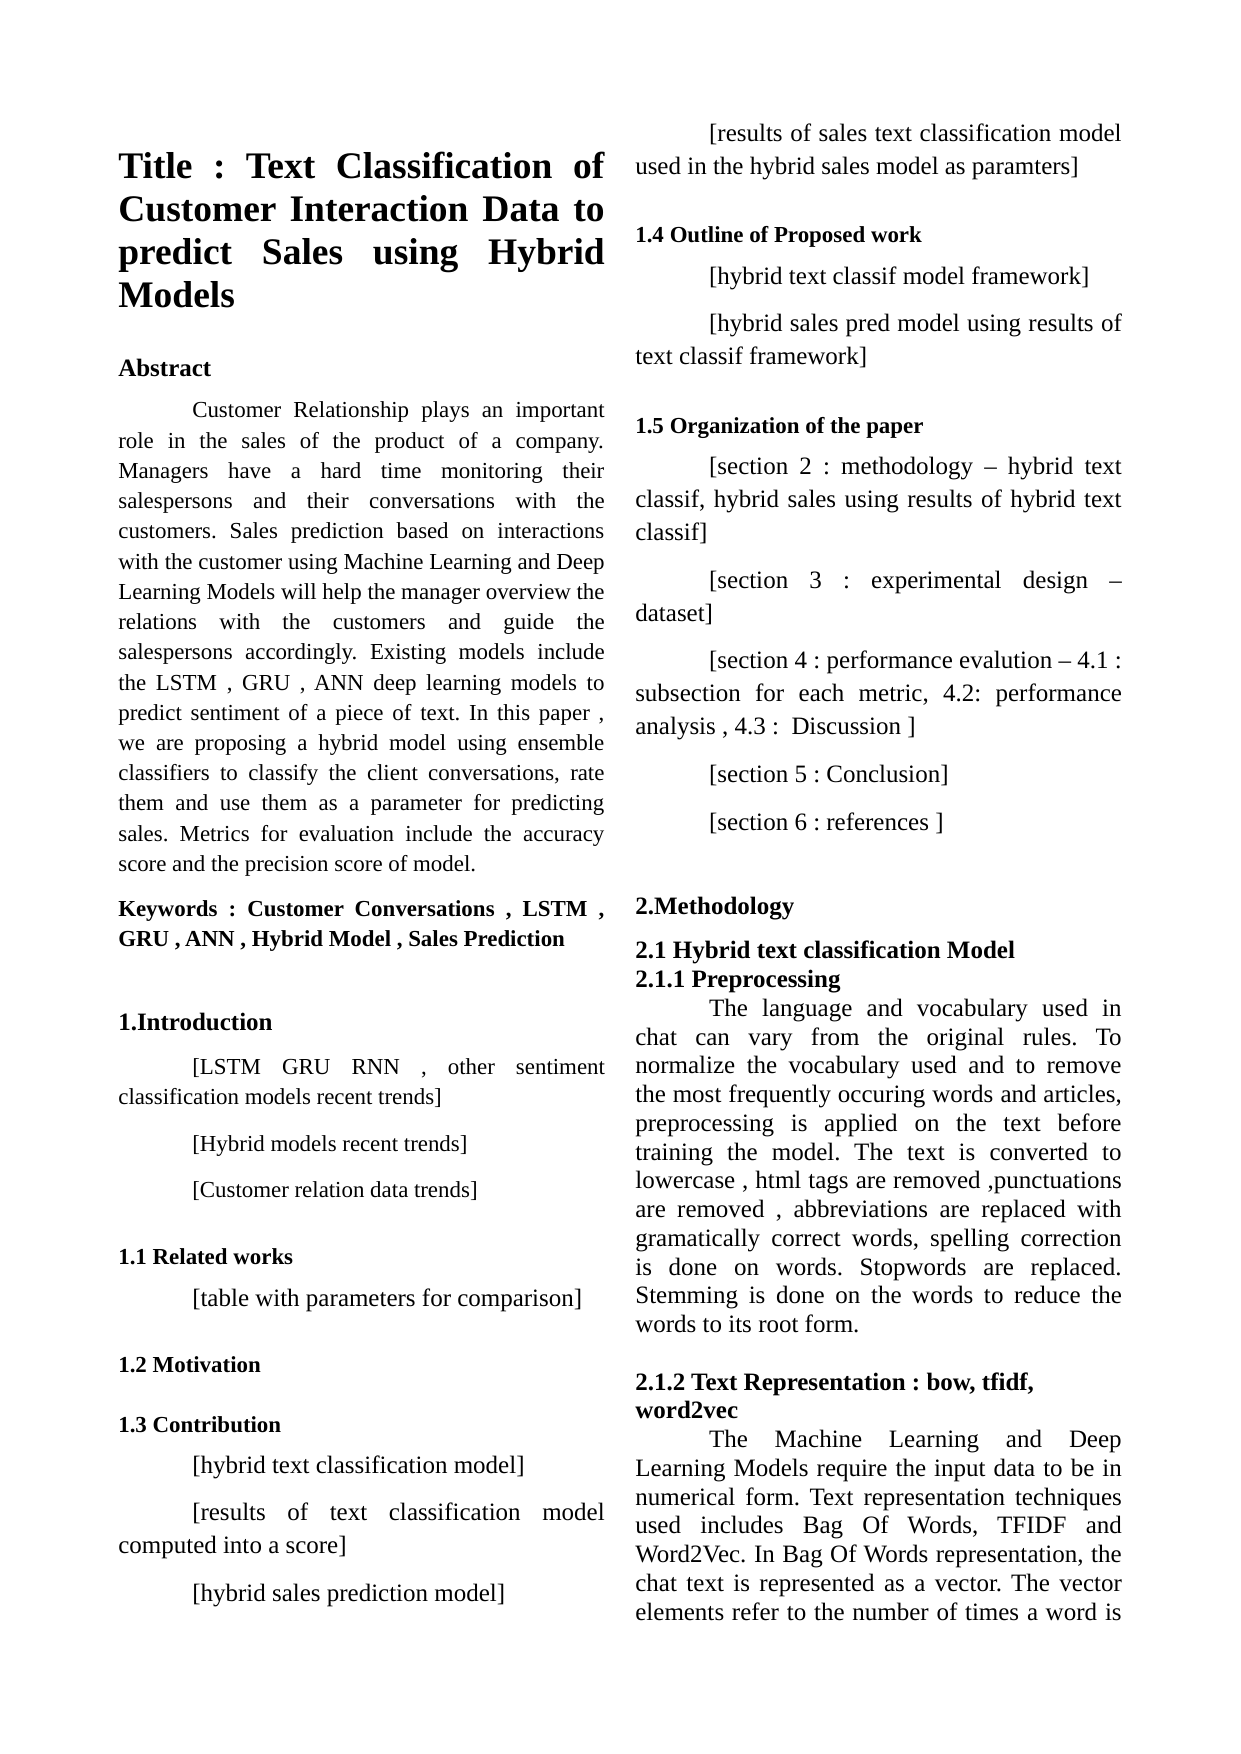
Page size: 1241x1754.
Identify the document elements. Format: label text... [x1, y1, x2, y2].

text [Hybrid models recent trends] [118, 1128, 605, 1157]
subtitle 1.5 Organization of the paper [635, 410, 1122, 439]
subtitle Title : Text Classification of Customer Interaction Data to predict Sales using Hybrid Models [118, 143, 605, 316]
text 2.1.2 Text Representation : bow, tfidf, word2vec [635, 1367, 1122, 1424]
text [hybrid sales prediction model] [118, 1578, 605, 1607]
subtitle 1.Introduction [118, 995, 605, 1038]
text Keywords : Customer Conversations , LSTM , GRU , ANN , Hybrid Model , Sales Prediction [118, 895, 605, 951]
text 2.1.1 Preprocessing [635, 964, 1122, 993]
text [results of text classification model computed into a score] [118, 1497, 605, 1559]
text [hybrid text classification model] [118, 1450, 605, 1478]
text [hybrid sales pred model using results of text classif framework] [635, 308, 1122, 370]
text The language and vocabulary used in chat can vary from the original rules. To normalize the vocabulary used and to remove the most frequently occuring words and articles, preprocessing is applied on the text before training the model. The text is converted to lowercase , html tags are removed ,punctuations are removed , abbreviations are replaced with gramatically correct words, spelling correction is done on words. Stopwords are replaced. Stemming is done on the words to reduce the words to its root form. [635, 993, 1122, 1338]
text [section 3 : experimental design – dataset] [635, 565, 1122, 627]
text Customer Relationship plays an important role in the sales of the product of a company. Managers have a hard time monitoring their salespersons and their conversations with the customers. Sales prediction based on interactions with the customer using Machine Learning and Deep Learning Models will help the manager overview the relations with the customers and guide the salespersons accordingly. Existing models include the LSTM , GRU , ANN deep learning models to predict sentiment of a piece of text. In this paper , we are proposing a hybrid model using ensemble classifiers to classify the client conversations, rate them and use them as a parameter for predicting sales. Metrics for evaluation include the accuracy score and the precision score of model. [118, 394, 605, 876]
subtitle Abstract [118, 353, 605, 382]
text [table with parameters for comparison] [118, 1283, 605, 1311]
subtitle 1.2 Motivation [118, 1351, 605, 1377]
text 2.1 Hybrid text classification Model [635, 935, 1122, 964]
subtitle 1.3 Contribution [118, 1411, 605, 1437]
text [hybrid text classif model framework] [635, 261, 1122, 289]
subtitle 2.Methodology [635, 879, 1122, 923]
text [section 2 : methodology – hybrid text classif, hybrid sales using results of hybrid text classif] [635, 451, 1122, 546]
text [section 5 : Conclusion] [635, 759, 1122, 788]
text The Machine Learning and Deep Learning Models require the input data to be in numerical form. Text representation techniques used includes Bag Of Words, TFIDF and Word2Vec. In Bag Of Words representation, the chat text is represented as a vector. The vector elements refer to the number of times a word is [635, 1424, 1122, 1625]
subtitle 1.4 Outline of Proposed work [635, 219, 1122, 248]
text [results of sales text classification model used in the hybrid sales model as paramters] [635, 118, 1122, 180]
text [LSTM GRU RNN , other sentiment classification models recent trends] [118, 1051, 605, 1110]
text [section 6 : references ] [635, 807, 1122, 835]
text [Customer relation data trends] [118, 1176, 605, 1202]
text [section 4 : performance evalution – 4.1 : subsection for each metric, 4.2: performance analysis , 4.3 : Discussion ] [635, 645, 1122, 740]
subtitle 1.1 Related works [118, 1241, 605, 1270]
